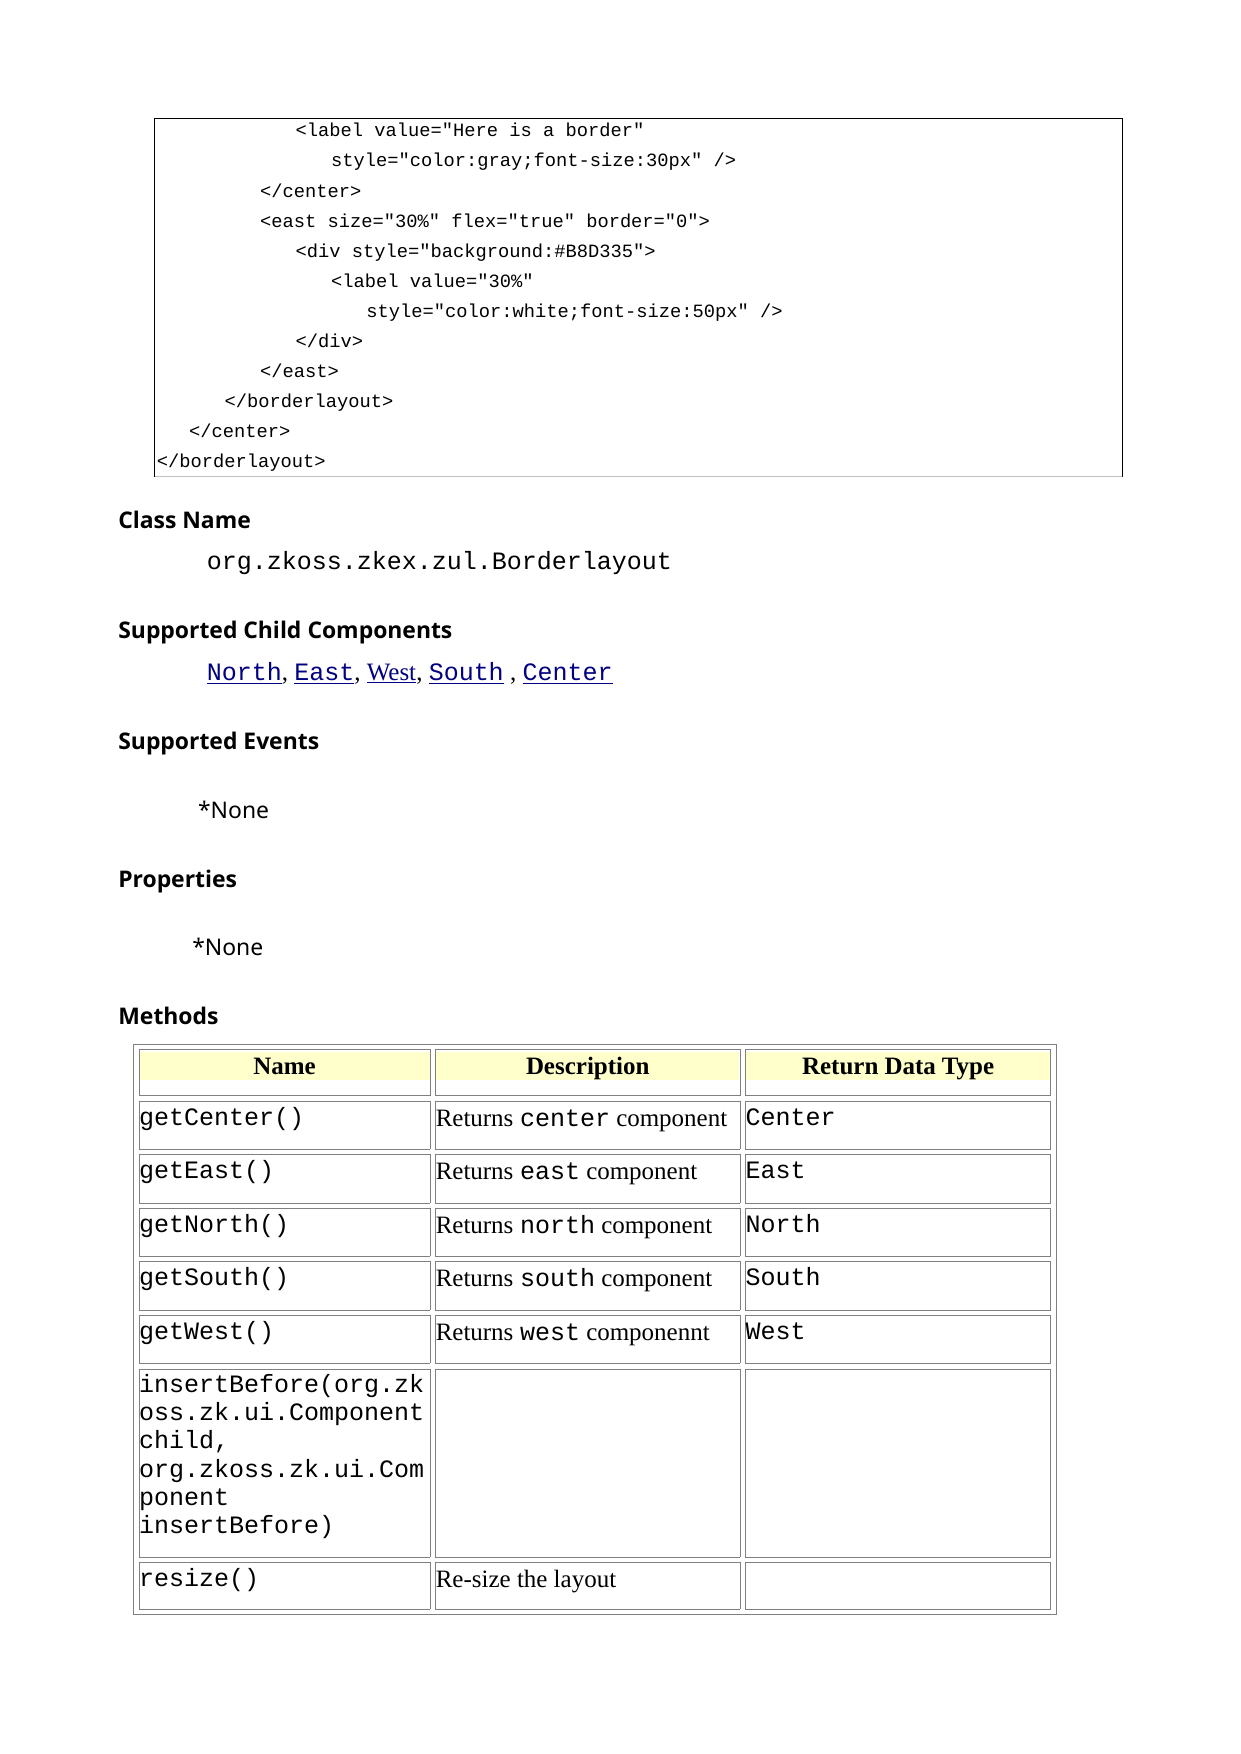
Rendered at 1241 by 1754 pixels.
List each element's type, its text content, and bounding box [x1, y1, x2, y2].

text </borderlayout> [155, 389, 1122, 413]
table_cell insertBefore(org.zkoss.zk.ui.Component child, org.zkoss.zk.ui.Component insertBefore) [136, 1363, 433, 1557]
table_cell getCenter() [136, 1095, 433, 1149]
table_cell Re-size the layout [433, 1557, 742, 1609]
text style="color:gray;font-size:30px" /> [155, 148, 1122, 172]
table_cell getWest() [136, 1310, 433, 1363]
table_cell [743, 1363, 1053, 1557]
subtitle Supported Child Components [118, 614, 1122, 645]
table_cell Returns north component [433, 1203, 742, 1256]
table_cell getNorth() [136, 1203, 433, 1256]
table_cell East [743, 1149, 1053, 1202]
table_cell resize() [136, 1557, 433, 1609]
text <east size="30%" flex="true" border="0"> [155, 208, 1122, 233]
subtitle Class Name [118, 504, 1122, 536]
text <label value="Here is a border" [155, 119, 1122, 142]
table_cell Center [743, 1095, 1053, 1149]
table_cell West [743, 1310, 1053, 1363]
table_cell [746, 1370, 1050, 1557]
text <label value="30%" [155, 269, 1122, 293]
text </borderlayout> [155, 449, 1122, 476]
text </east> [155, 359, 1122, 383]
table_cell [743, 1557, 1053, 1609]
text </center> [155, 419, 1122, 443]
table_header Name [136, 1045, 433, 1095]
table_cell South [743, 1256, 1053, 1309]
table_cell [436, 1370, 740, 1557]
table_cell [746, 1563, 1050, 1609]
text style="color:white;font-size:50px" /> [155, 299, 1122, 323]
text <div style="background:#B8D335"> [155, 238, 1122, 263]
table_header Description [433, 1045, 742, 1095]
table_cell Returns east component [433, 1149, 742, 1202]
subtitle Methods [118, 1000, 1122, 1031]
table_cell getSouth() [136, 1256, 433, 1309]
table_cell Returns center component [433, 1095, 742, 1149]
table_header Return Data Type [743, 1045, 1053, 1095]
table_cell Returns west componennt [433, 1310, 742, 1363]
subtitle Properties [118, 863, 1122, 894]
text </div> [155, 329, 1122, 353]
text North, East, West, South , Center [207, 658, 1122, 688]
text *None [118, 931, 1122, 963]
text </center> [155, 178, 1122, 203]
text org.zkoss.zkex.zul.Borderlayout [207, 548, 1122, 577]
subtitle Supported Events [118, 725, 1122, 756]
table_cell North [743, 1203, 1053, 1256]
table_cell [433, 1363, 742, 1557]
text *None [118, 794, 1122, 825]
table_cell getEast() [136, 1149, 433, 1202]
table_cell Returns south component [433, 1256, 742, 1309]
